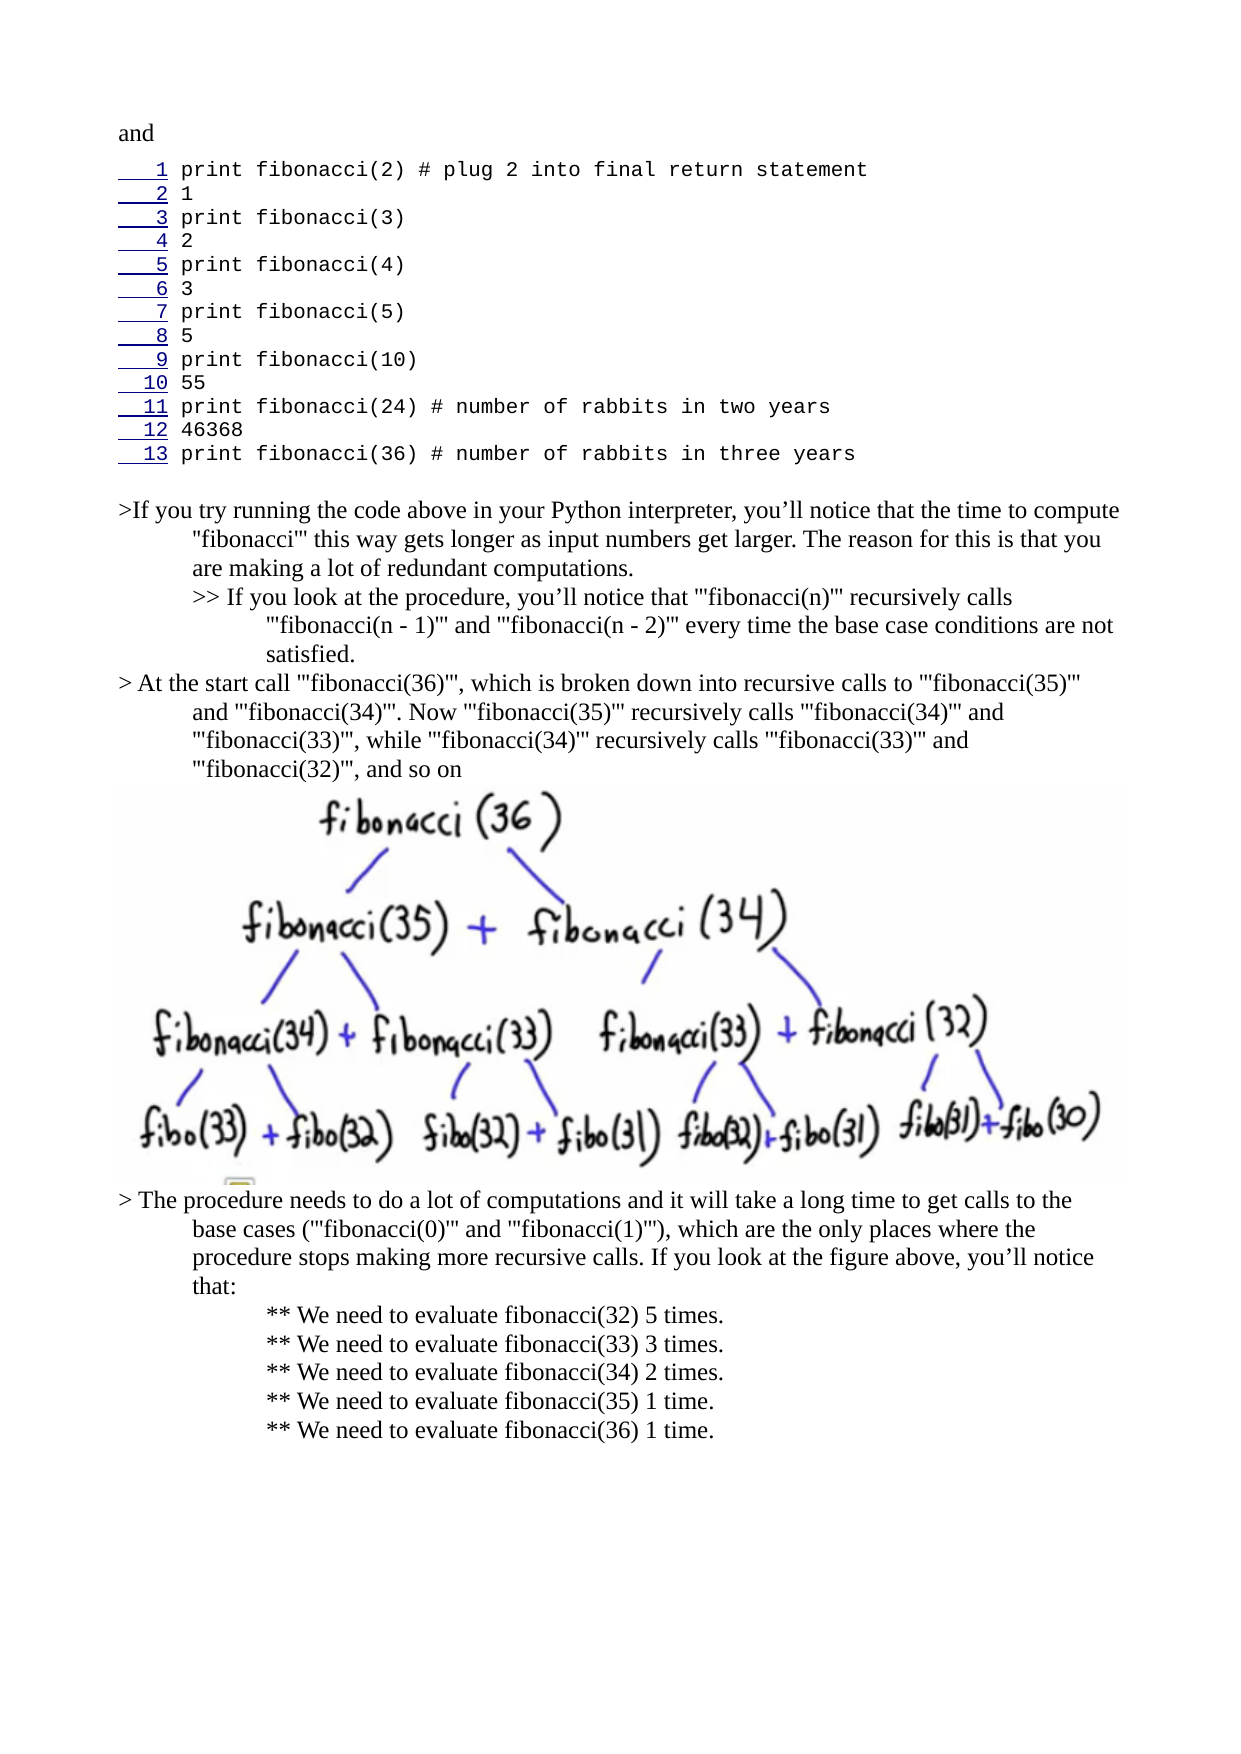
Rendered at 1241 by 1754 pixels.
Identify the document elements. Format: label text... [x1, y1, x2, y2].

text 1 print fibonacci(2) # plug 2 into final return statement [118, 159, 1122, 183]
text 5 print fibonacci(4) [118, 254, 1122, 278]
text 8 5 [118, 325, 1122, 348]
text 6 3 [118, 278, 1122, 301]
text 3 print fibonacci(3) [118, 207, 1122, 230]
text ** We need to evaluate fibonacci(34) 2 times. [118, 1357, 1122, 1386]
text 9 print fibonacci(10) [118, 348, 1122, 372]
text 10 55 [118, 372, 1122, 396]
text 7 print fibonacci(5) [118, 301, 1122, 325]
text ** We need to evaluate fibonacci(36) 1 time. [118, 1415, 1122, 1444]
text 13 print fibonacci(36) # number of rabbits in three years [118, 443, 1122, 467]
text ** We need to evaluate fibonacci(35) 1 time. [118, 1386, 1122, 1415]
text 4 2 [118, 230, 1122, 254]
text 11 print fibonacci(24) # number of rabbits in two years [118, 396, 1122, 419]
text > The procedure needs to do a lot of computations and it will take a long time to get calls to the base cases ('''fibonacci(0)''' and '''fibonacci(1)'''), which are the only places where the procedure stops making more recursive calls. If you look at the figure above, you’ll notice that: [118, 1185, 1122, 1300]
text > At the start call '''fibonacci(36)''', which is broken down into recursive calls to '''fibonacci(35)''' and '''fibonacci(34)'''. Now '''fibonacci(35)''' recursively calls '''fibonacci(34)''' and '''fibonacci(33)''', while '''fibonacci(34)''' recursively calls '''fibonacci(33)''' and '''fibonacci(32)''', and so on [118, 668, 1122, 783]
text >If you try running the code above in your Python interpreter, you’ll notice that the time to compute ''fibonacci''' this way gets longer as input numbers get larger. The reason for this is that you are making a lot of redundant computations. [118, 496, 1122, 582]
text ** We need to evaluate fibonacci(32) 5 times. [118, 1300, 1122, 1329]
text >> If you look at the procedure, you’ll notice that '''fibonacci(n)''' recursively calls '''fibonacci(n - 1)''' and '''fibonacci(n - 2)''' every time the base case conditions are not satisfied. [118, 582, 1122, 668]
text and [118, 118, 1122, 147]
text ** We need to evaluate fibonacci(33) 3 times. [118, 1329, 1122, 1357]
text 12 46368 [118, 419, 1122, 443]
text 2 1 [118, 183, 1122, 207]
